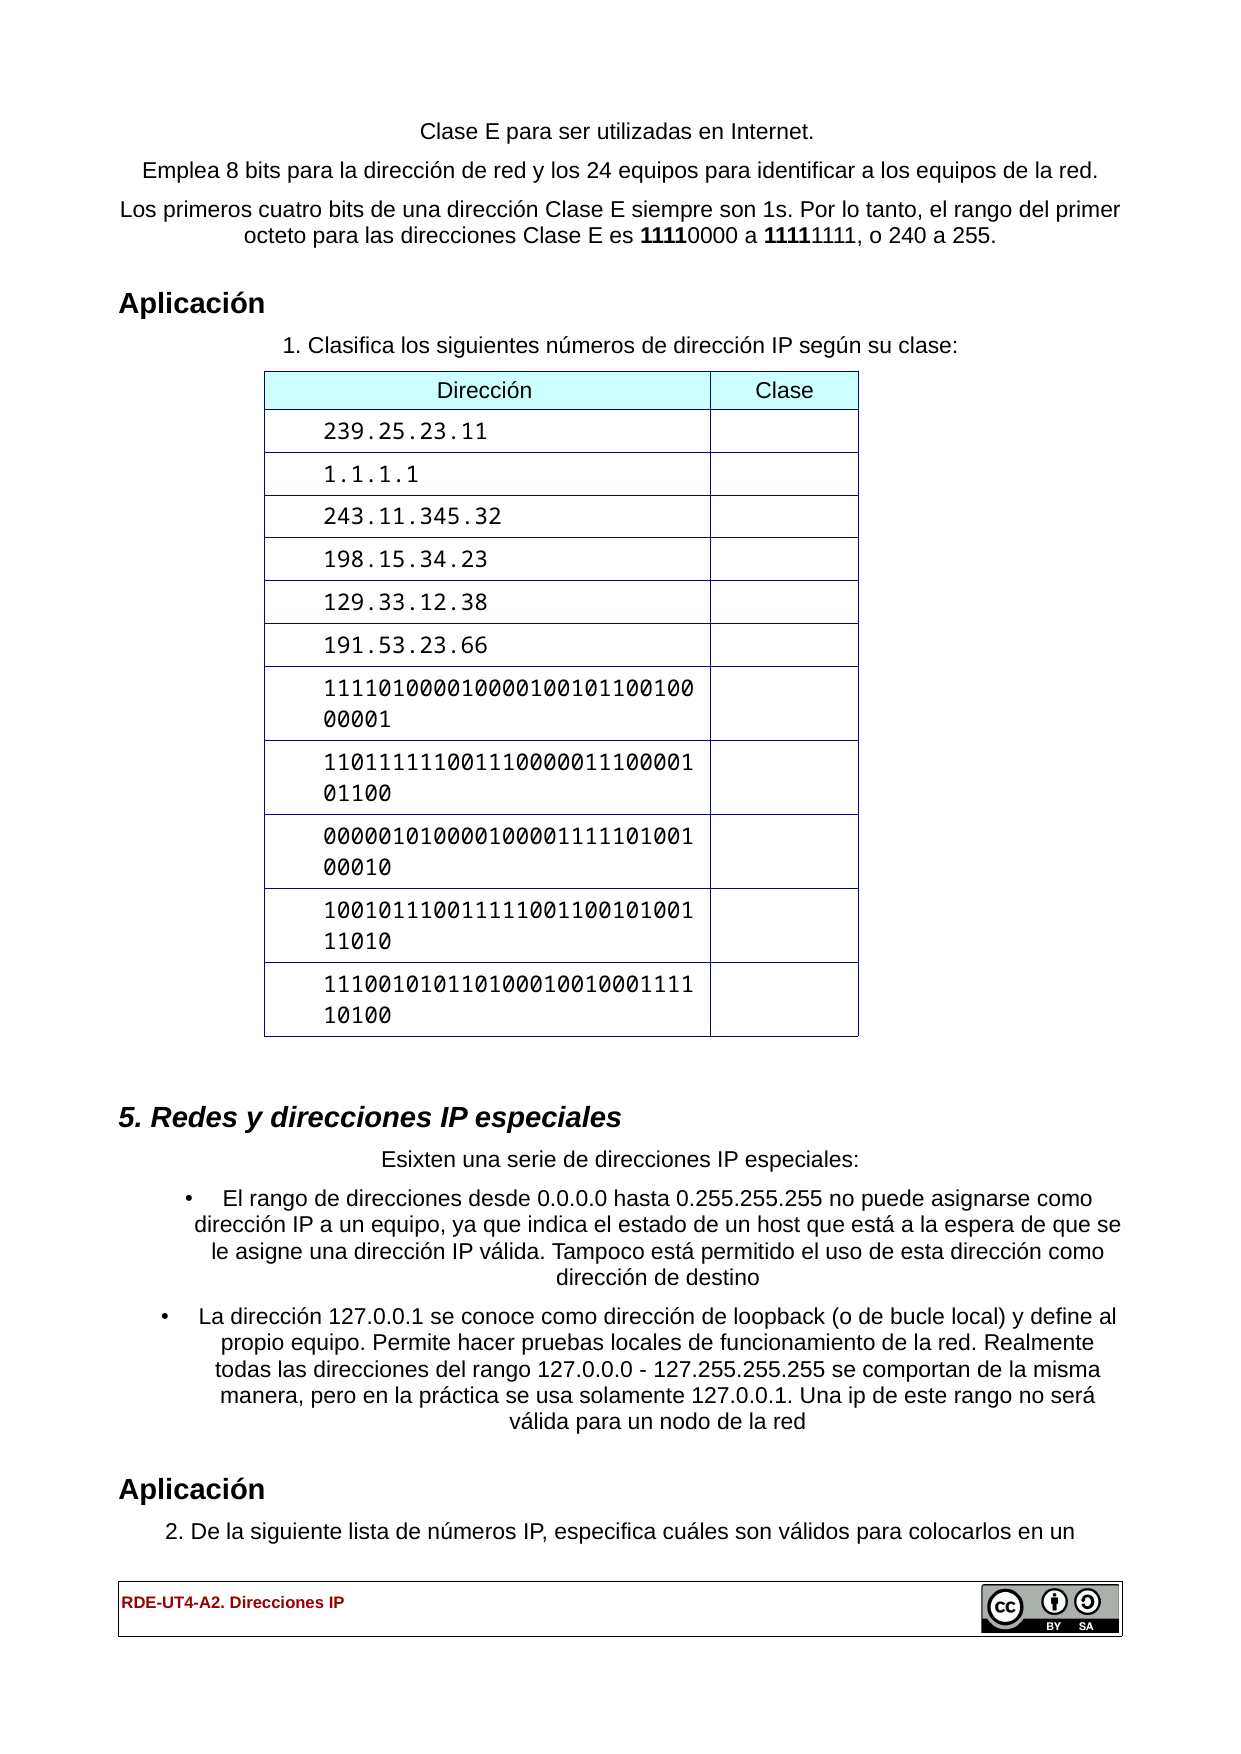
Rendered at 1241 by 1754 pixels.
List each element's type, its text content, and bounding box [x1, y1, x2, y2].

table_cell 191.53.23.66 [265, 624, 710, 666]
text Clase E para ser utilizadas en Internet. [118, 118, 1122, 144]
table_cell [711, 741, 858, 814]
table_cell 243.11.345.32 [265, 496, 710, 537]
table_cell [711, 889, 858, 962]
text 1. Clasifica los siguientes números de dirección IP según su clase: [118, 332, 1122, 358]
table_cell 10010111001111100110010100111010 [265, 889, 710, 962]
table_cell 1.1.1.1 [265, 453, 710, 494]
table_header Dirección [265, 372, 710, 409]
list La dirección 127.0.0.1 se conoce como dirección de loopback (o de bucle local) y define al propio equipo. Permite hacer pruebas locales de funcionamiento de la red. Realmente todas las direcciones del rango 127.0.0.0 - 127.255.255.255 se comportan de la misma manera, pero en la práctica se usa solamente 127.0.0.1. Una ip de este rango no será válida para un nodo de la red [156, 1303, 1122, 1434]
subtitle Aplicación [118, 286, 1122, 319]
text Los primeros cuatro bits de una dirección Clase E siempre son 1s. Por lo tanto, el rango del primer octeto para las direcciones Clase E es 11110000 a 11111111, o 240 a 255. [118, 196, 1122, 248]
text Emplea 8 bits para la dirección de red y los 24 equipos para identificar a los equipos de la red. [118, 157, 1122, 183]
table_cell [711, 410, 858, 452]
text 2. De la siguiente lista de números IP, especifica cuáles son válidos para colocarlos en un [118, 1518, 1122, 1544]
table_cell 00000101000010000111110100100010 [265, 815, 710, 888]
table_cell [711, 815, 858, 888]
table_cell [711, 453, 858, 494]
table_cell 239.25.23.11 [265, 410, 710, 452]
table_cell [711, 581, 858, 623]
table_cell 129.33.12.38 [265, 581, 710, 623]
subtitle Aplicación [118, 1472, 1122, 1506]
table_cell [711, 963, 858, 1036]
table_cell [711, 624, 858, 666]
table_cell 11110100001000010010110010000001 [265, 667, 710, 740]
table_cell [711, 667, 858, 740]
text Esixten una serie de direcciones IP especiales: [118, 1146, 1122, 1172]
table_header Clase [711, 372, 858, 409]
table_cell 11011111100111000001110000101100 [265, 741, 710, 814]
table_cell [711, 496, 858, 537]
list El rango de direcciones desde 0.0.0.0 hasta 0.255.255.255 no puede asignarse como dirección IP a un equipo, ya que indica el estado de un host que está a la espera de que se le asigne una dirección IP válida. Tampoco está permitido el uso de esta dirección como dirección de destino [156, 1185, 1122, 1290]
subtitle 5. Redes y direcciones IP especiales [118, 1100, 1122, 1133]
table_cell 11100101011010001001000111110100 [265, 963, 710, 1036]
table_cell [711, 538, 858, 580]
picture [981, 1584, 1119, 1633]
table_cell 198.15.34.23 [265, 538, 710, 580]
